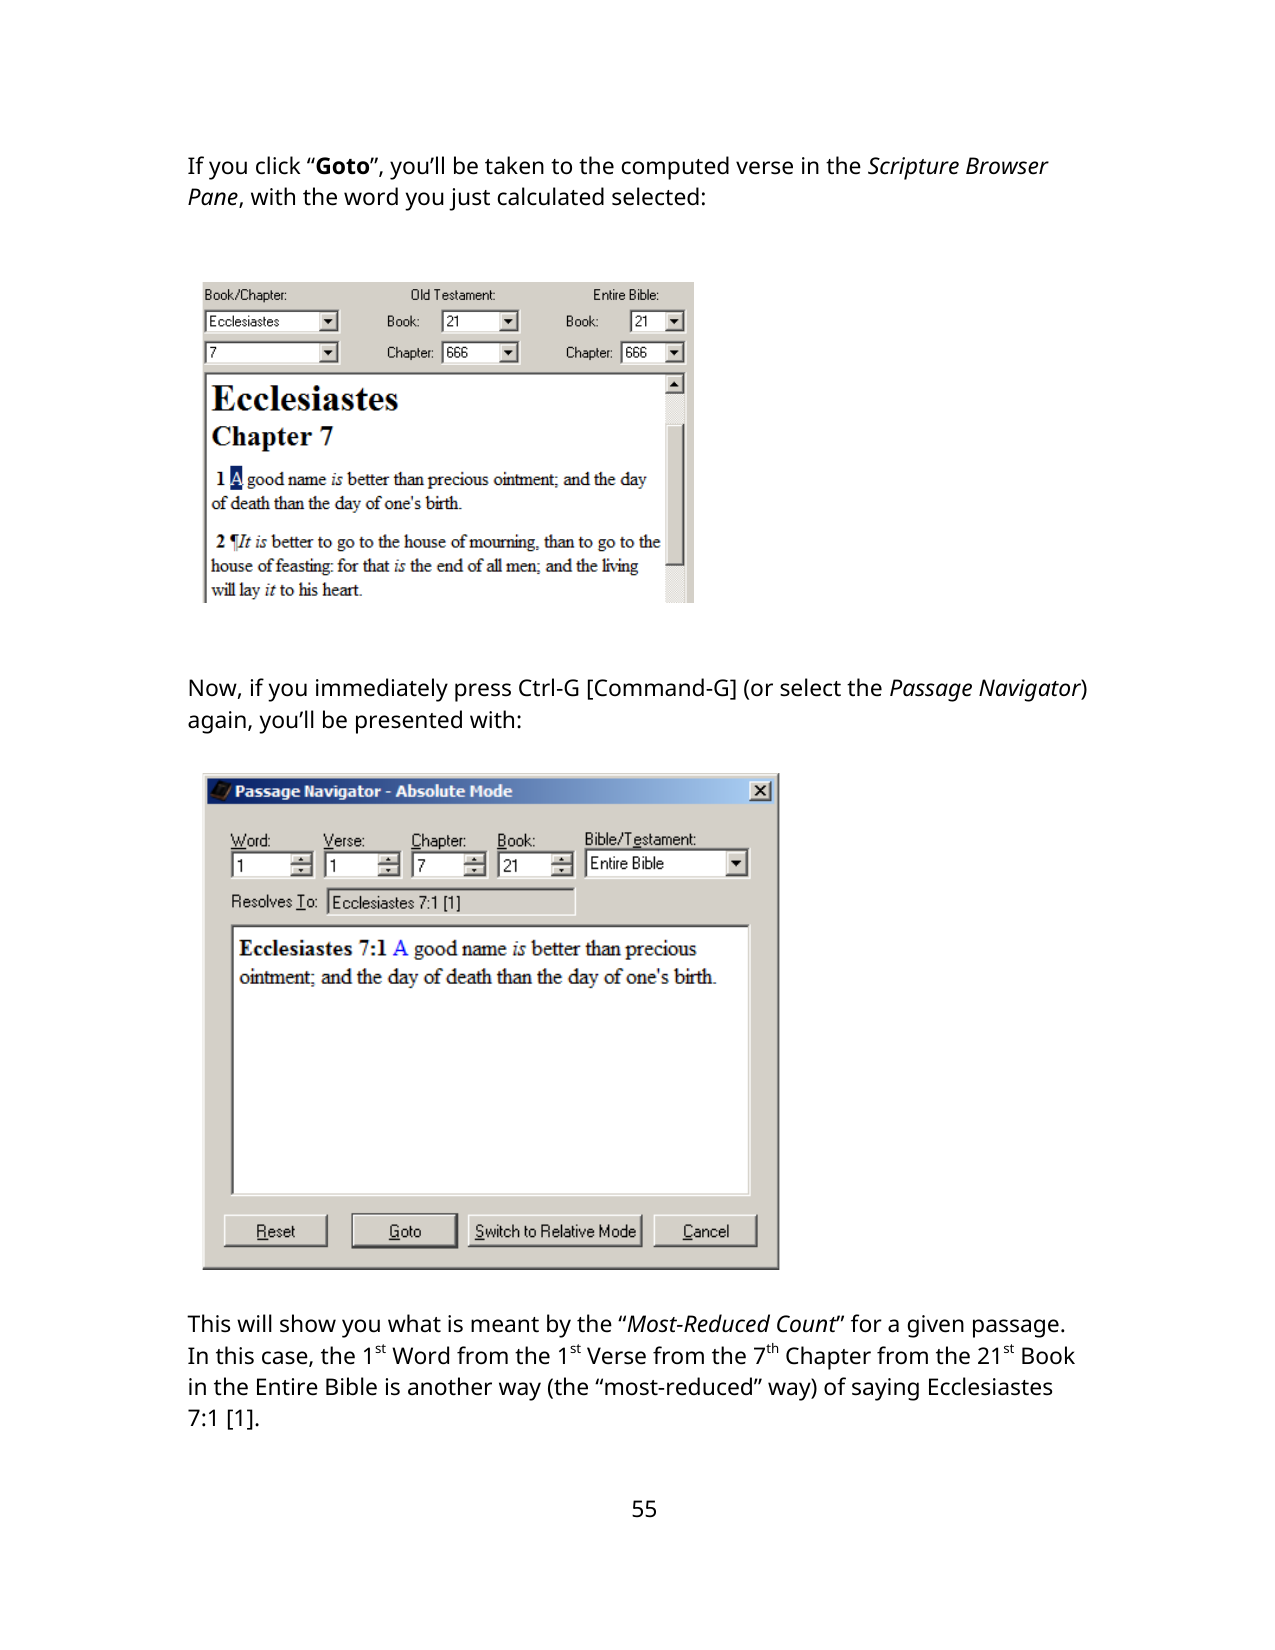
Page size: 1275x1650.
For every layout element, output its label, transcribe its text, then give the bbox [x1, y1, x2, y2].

picture [202, 773, 780, 1270]
text Now, if you immediately press Ctrl-G [Command-G] (or select the Passage Navigator) again, you’ll be presented with: [187, 672, 1087, 735]
text If you click “Goto”, you’ll be taken to the computed verse in the Scripture Browser Pane, with the word you just calculated selected: [187, 150, 1087, 212]
text This will show you what is meant by the “Most-Reduced Count” for a given passage. In this case, the 1st Word from the 1st Verse from the 7th Chapter from the 21st Book in the Entire Bible is another way (the “most-reduced” way) of saying Ecclesiastes 7:1 [1]. [187, 1308, 1087, 1433]
picture [202, 282, 694, 603]
